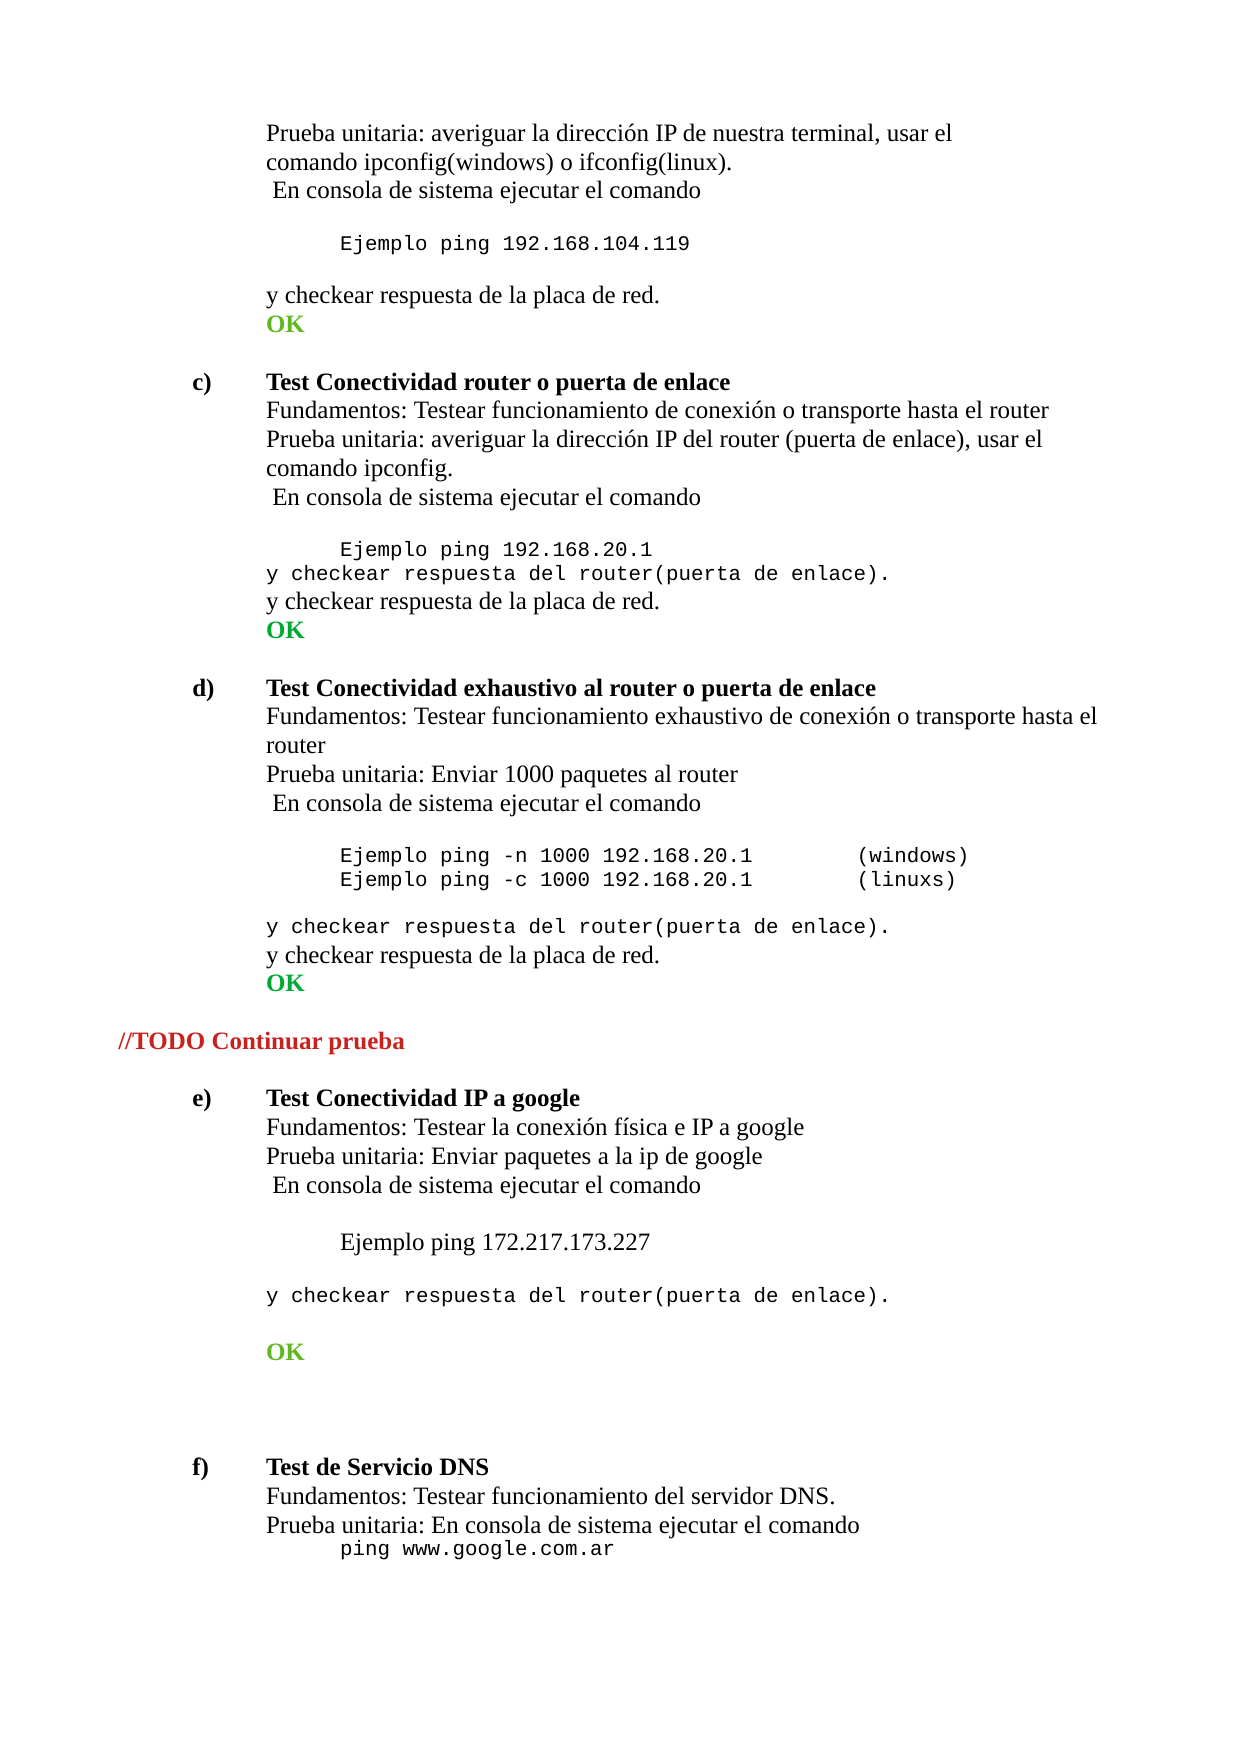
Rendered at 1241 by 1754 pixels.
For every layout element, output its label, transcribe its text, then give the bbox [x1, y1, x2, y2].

text Fundamentos: Testear la conexión física e IP a google [118, 1112, 1122, 1141]
text Ejemplo ping 172.217.173.227 [118, 1227, 1122, 1256]
text f) Test de Servicio DNS [118, 1452, 1122, 1481]
text ping www.google.com.ar [118, 1538, 1122, 1562]
text OK [118, 968, 1122, 997]
text y checkear respuesta de la placa de red. [118, 586, 1122, 615]
text Ejemplo ping -c 1000 192.168.20.1 (linuxs) [118, 869, 1122, 892]
text Ejemplo ping 192.168.20.1 [118, 539, 1122, 563]
text OK [118, 309, 1122, 338]
text OK [118, 615, 1122, 644]
text En consola de sistema ejecutar el comando [118, 1170, 1122, 1198]
text En consola de sistema ejecutar el comando [118, 176, 1122, 204]
text y checkear respuesta del router(puerta de enlace). [118, 916, 1122, 940]
text Prueba unitaria: averiguar la dirección IP de nuestra terminal, usar el comando ipconfig(windows) o ifconfig(linux). [118, 118, 1122, 176]
text c) Test Conectividad router o puerta de enlace [118, 367, 1122, 395]
text Prueba unitaria: Enviar 1000 paquetes al router [118, 759, 1122, 788]
text Ejemplo ping 192.168.104.119 [118, 233, 1122, 257]
text Fundamentos: Testear funcionamiento de conexión o transporte hasta el router [118, 395, 1122, 424]
text e) Test Conectividad IP a google [118, 1083, 1122, 1112]
text y checkear respuesta del router(puerta de enlace). [118, 1285, 1122, 1308]
text y checkear respuesta de la placa de red. [118, 940, 1122, 968]
text Prueba unitaria: En consola de sistema ejecutar el comando [118, 1510, 1122, 1538]
text Fundamentos: Testear funcionamiento del servidor DNS. [118, 1481, 1122, 1510]
text Ejemplo ping -n 1000 192.168.20.1 (windows) [118, 845, 1122, 869]
text y checkear respuesta de la placa de red. [118, 280, 1122, 309]
text Fundamentos: Testear funcionamiento exhaustivo de conexión o transporte hasta el router [118, 701, 1122, 759]
text OK [118, 1337, 1122, 1366]
text //TODO Continuar prueba [118, 1026, 1122, 1055]
text Prueba unitaria: averiguar la dirección IP del router (puerta de enlace), usar el comando ipconfig. [118, 424, 1122, 482]
text y checkear respuesta del router(puerta de enlace). [118, 563, 1122, 586]
text d) Test Conectividad exhaustivo al router o puerta de enlace [118, 673, 1122, 701]
text Prueba unitaria: Enviar paquetes a la ip de google [118, 1141, 1122, 1170]
text En consola de sistema ejecutar el comando [118, 788, 1122, 816]
text En consola de sistema ejecutar el comando [118, 482, 1122, 510]
